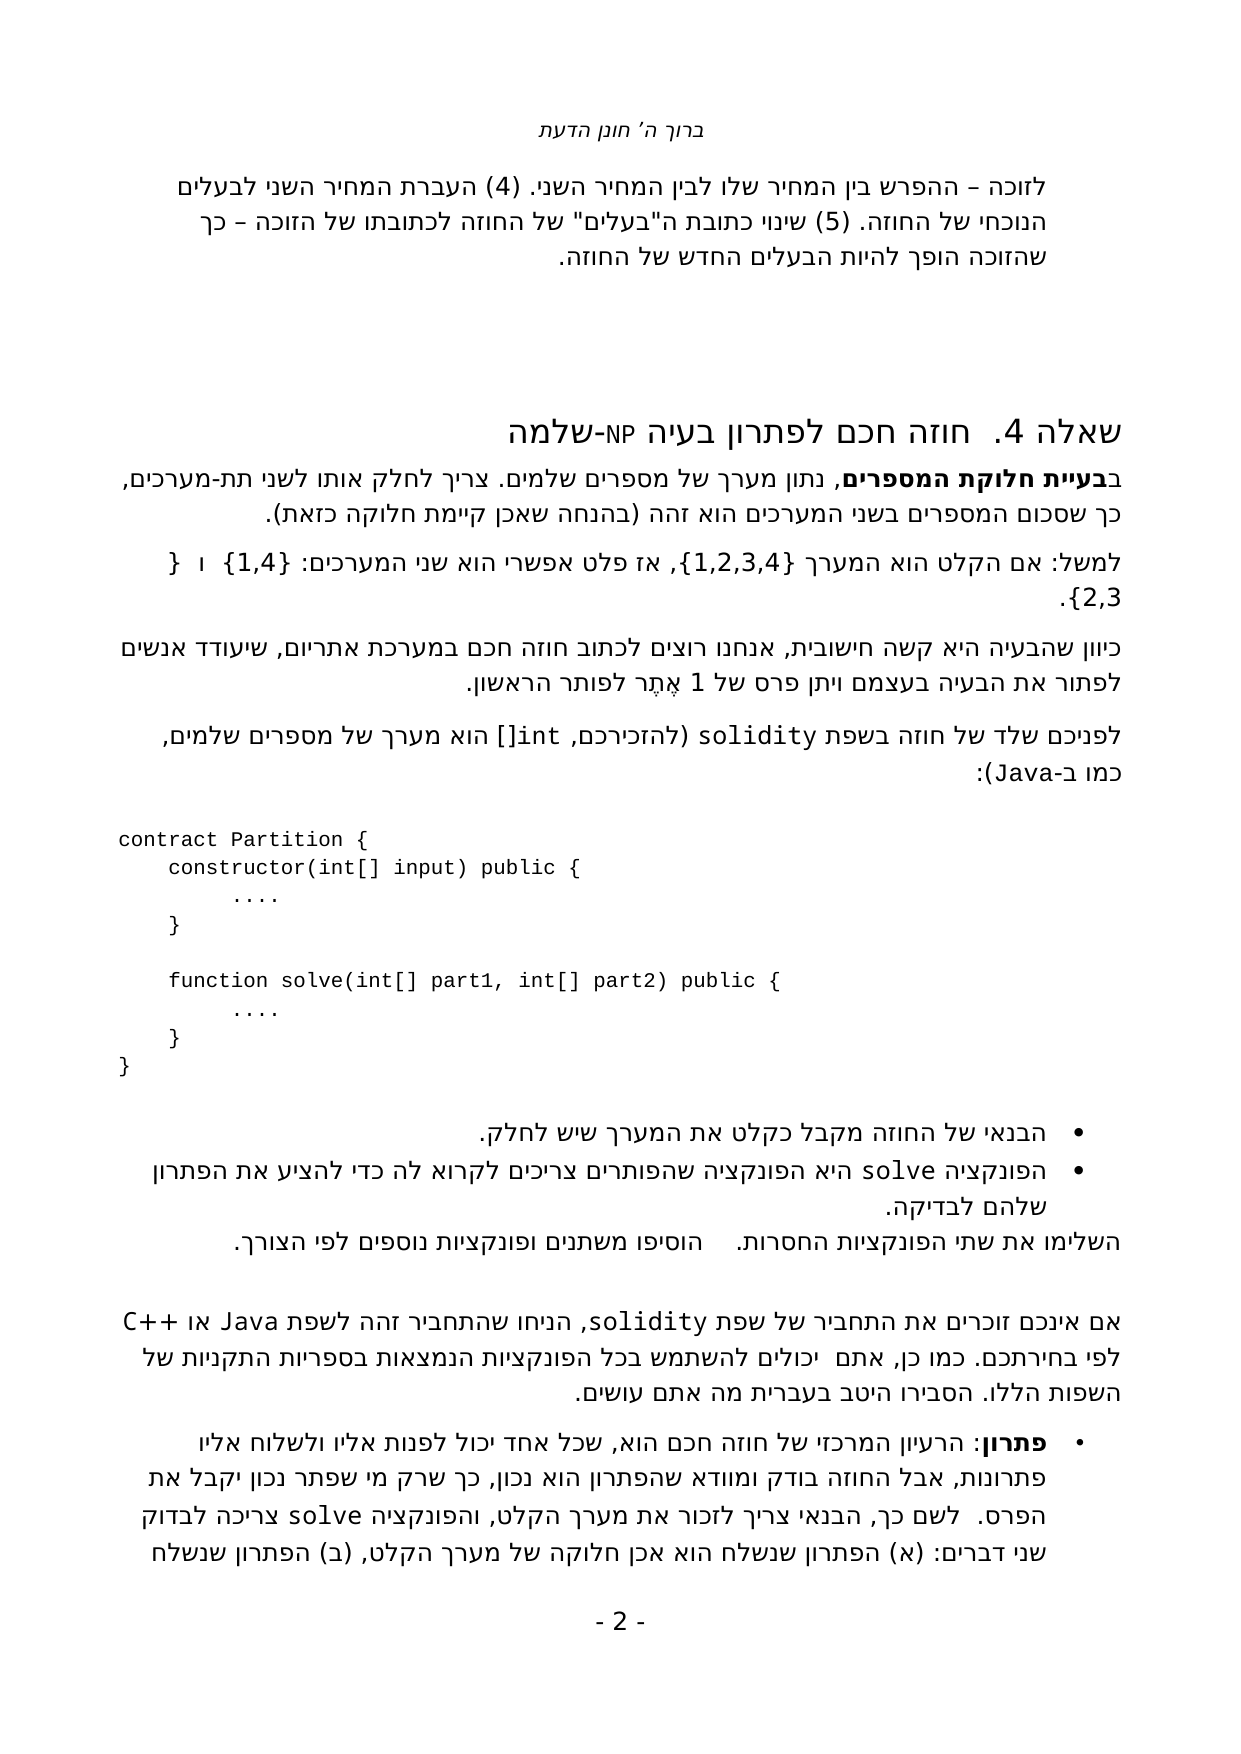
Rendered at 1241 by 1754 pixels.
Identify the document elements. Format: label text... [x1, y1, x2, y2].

list הבנאי של החוזה מקבל כקלט את המערך שיש לחלק. [118, 1118, 1084, 1147]
text .... [118, 999, 1122, 1022]
list פתרון: הרעיון המרכזי של חוזה חכם הוא, שכל אחד יכול לפנות אליו ולשלוח אליו פתרונות, אבל החוזה בודק ומוודא שהפתרון הוא נכון, כך שרק מי שפתר נכון יקבל את הפרס. לשם כך, הבנאי צריך לזכור את מערך הקלט, והפונקציה solve צריכה לבדוק שני דברים: (א) הפתרון שנשלח הוא אכן חלוקה של מערך הקלט, (ב) הפתרון שנשלח אכן כולל שתי קבוצות עם סכום שווה. בנוסף צריך לוודא שרק הפותר הראשון מקבל את הפרס; אפשר לעשות זאת ע"י דגל בוליאני, או פשוט להרוס את החוזה בסוף הפונקציה solve. הנה פתרון אפשרי. [118, 1428, 1084, 1567]
text לפניכם שלד של חוזה בשפת solidity (להזכירכם, int[] הוא מערך של מספרים שלמים, כמו ב-Java): [118, 718, 1122, 789]
text } [118, 1027, 1122, 1051]
text כיוון שהבעיה היא קשה חישובית, אנחנו רוצים לכתוב חוזה חכם במערכת אתריום, שיעודד אנשים לפתור את הבעיה בעצמם ויתן פרס של 1 אֶתֶר לפותר הראשון. [118, 633, 1122, 697]
list conclude – סיום המכרז הנוכחי. שיטה זו ניתנת להרצה רק ע"י הבעלים הנוכחי של המכרז. השיטה מבצעת את הפעולות הבאות: (1) חישוב הזוכה – זה ששלח הכי הרבה כסף דרך bid. (2) החזרת הכסף לכל המשתתפים שלא זכו. (3) החזרת חלק מהכסף לזוכה – ההפרש בין המחיר שלו לבין המחיר השני. (4) העברת המחיר השני לבעלים הנוכחי של החוזה. (5) שינוי כתובת ה"בעלים" של החוזה לכתובתו של הזוכה – כך שהזוכה הופך להיות הבעלים החדש של החוזה. [118, 172, 1084, 271]
text constructor(int[] input) public { [118, 857, 1122, 881]
text למשל: אם הקלט הוא המערך {1,2,3,4}, אז פלט אפשרי הוא שני המערכים: {1,4} ו {2,3}. [118, 549, 1122, 613]
text } [118, 1055, 1122, 1079]
text function solve(int[] part1, int[] part2) public { [118, 970, 1122, 994]
list הפונקציה solve היא הפונקציה שהפותרים צריכים לקרוא לה כדי להציע את הפתרון שלהם לבדיקה. [118, 1153, 1084, 1222]
text contract Partition { [118, 829, 1122, 852]
text .... [118, 885, 1122, 909]
text אם אינכם זוכרים את התחביר של שפת solidity, הניחו שהתחביר זהה לשפת Java או ++C לפי בחירתכם. כמו כן, אתם יכולים להשתמש בכל הפונקציות הנמצאות בספריות התקניות של השפות הללו. הסבירו היטב בעברית מה אתם עושים. [118, 1303, 1122, 1407]
text השלימו את שתי הפונקציות החסרות. הוסיפו משתנים ופונקציות נוספים לפי הצורך. [118, 1228, 1122, 1257]
subtitle שאלה 4. חוזה חכם לפתרון בעיה NP-שלמה [118, 413, 1122, 452]
text } [118, 914, 1122, 937]
text בבעיית חלוקת המספרים, נתון מערך של מספרים שלמים. צריך לחלק אותו לשני תת-מערכים, כך שסכום המספרים בשני המערכים הוא זהה (בהנחה שאכן קיימת חלוקה כזאת). [118, 464, 1122, 528]
